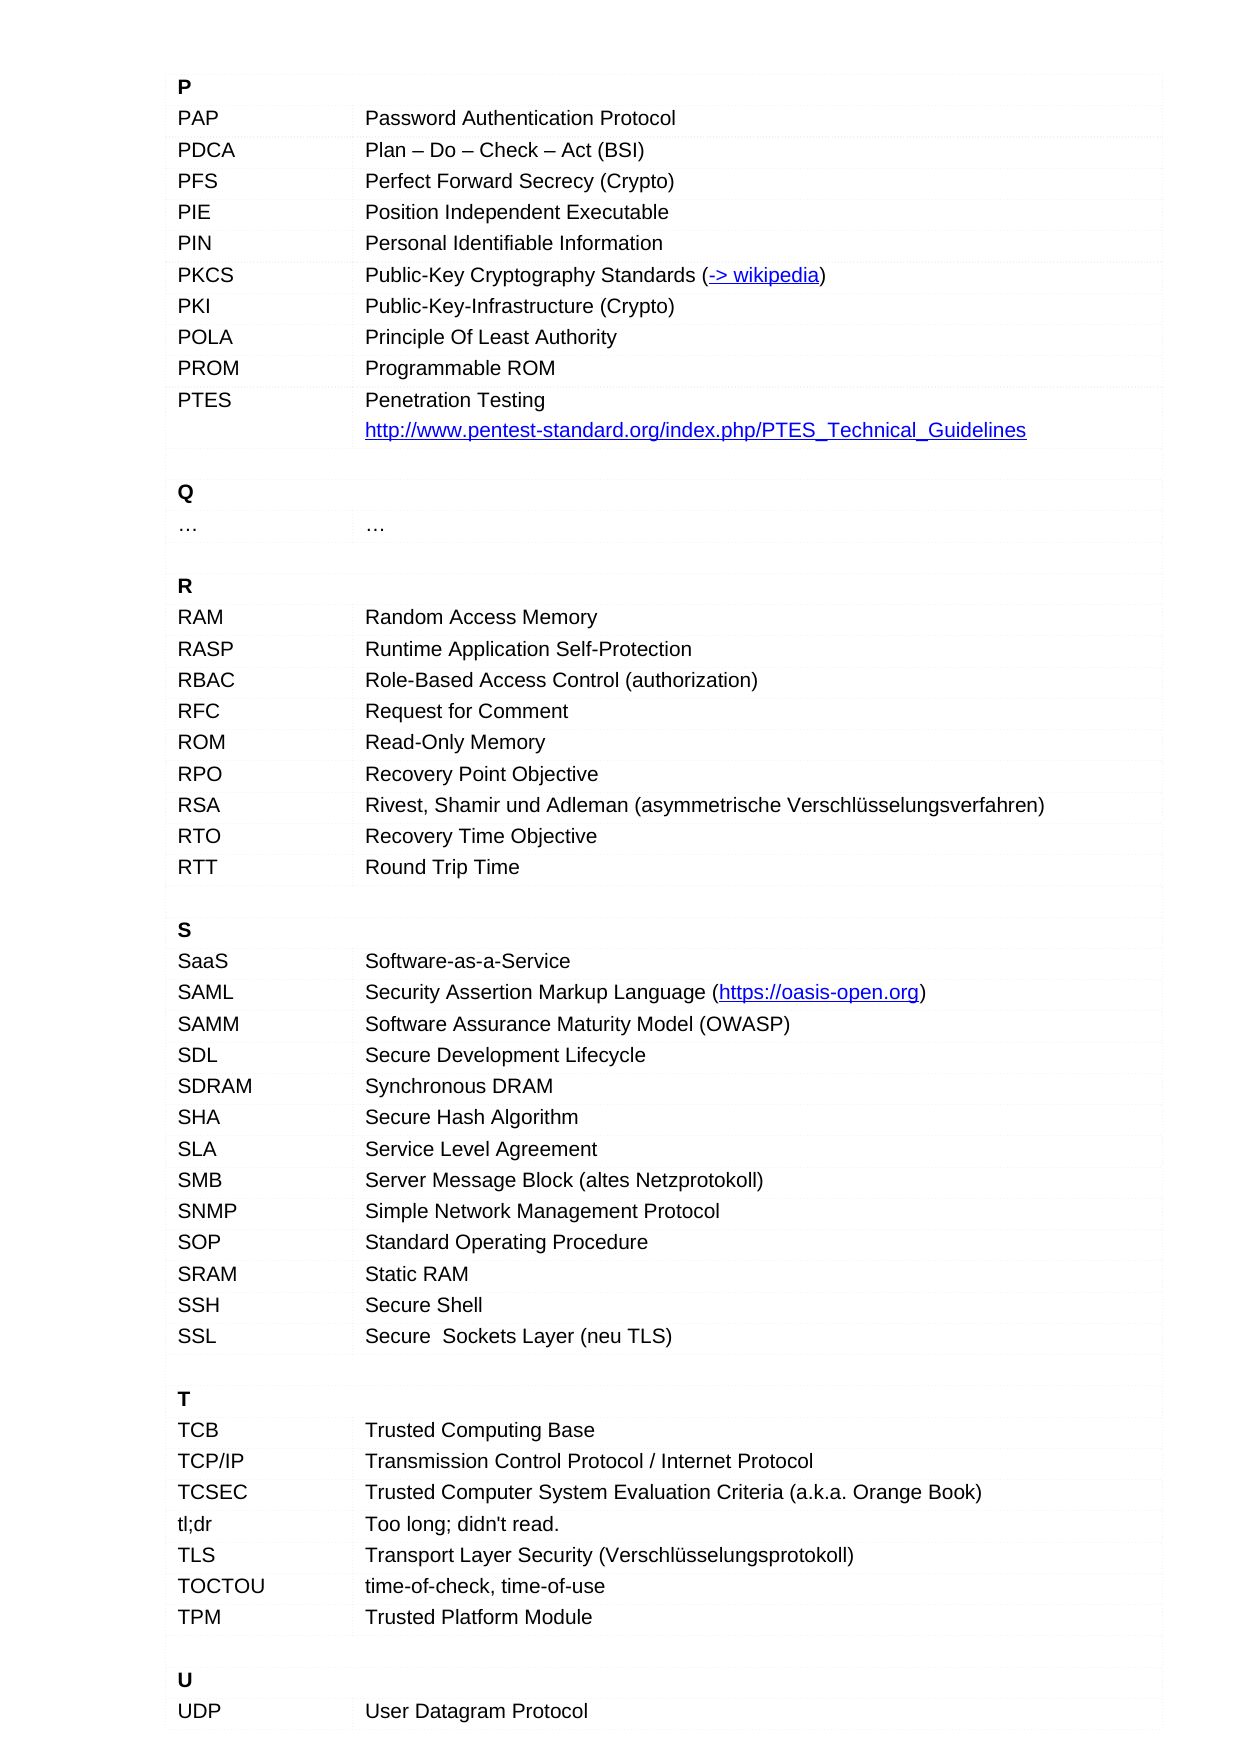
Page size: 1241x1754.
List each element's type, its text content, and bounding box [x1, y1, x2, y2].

table_cell Trusted Computing Base [353, 1417, 1162, 1448]
table_cell [165, 542, 1162, 573]
table_cell PIN [165, 230, 353, 261]
table_cell SOP [165, 1229, 353, 1260]
table_cell RAM [165, 604, 353, 635]
table_cell PTES [165, 386, 353, 448]
table_cell SDL [165, 1042, 353, 1073]
table_cell Position Independent Executable [353, 199, 1162, 230]
table_cell SHA [165, 1104, 353, 1135]
table_cell Request for Comment [353, 698, 1162, 729]
table_cell Secure Hash Algorithm [353, 1104, 1162, 1135]
table_cell SMB [165, 1167, 353, 1198]
table_cell Q [165, 479, 1162, 510]
table_cell Too long; didn't read. [353, 1510, 1162, 1542]
table_cell Personal Identifiable Information [353, 230, 1162, 261]
table_cell Transmission Control Protocol / Internet Protocol [353, 1448, 1162, 1479]
table_cell Simple Network Management Protocol [353, 1198, 1162, 1229]
table_cell Programmable ROM [353, 355, 1162, 386]
table_cell Secure Sockets Layer (neu TLS) [353, 1323, 1162, 1354]
table_cell SSH [165, 1292, 353, 1323]
table_cell Read-Only Memory [353, 729, 1162, 760]
table_cell SRAM [165, 1260, 353, 1292]
table_cell R [165, 573, 1162, 604]
table_cell Transport Layer Security (Verschlüsselungsprotokoll) [353, 1542, 1162, 1573]
table_cell RTO [165, 823, 353, 854]
table_cell User Datagram Protocol [353, 1698, 1162, 1729]
table_cell … [353, 510, 1162, 542]
table_cell PKI [165, 293, 353, 324]
table_cell SLA [165, 1135, 353, 1167]
table_cell UDP [165, 1698, 353, 1729]
table_cell SNMP [165, 1198, 353, 1229]
table_cell Trusted Platform Module [353, 1604, 1162, 1635]
table_cell Round Trip Time [353, 854, 1162, 885]
table_cell PKCS [165, 261, 353, 293]
table_cell Software-as-a-Service [353, 948, 1162, 979]
table_cell Password Authentication Protocol [353, 105, 1162, 136]
table_cell SSL [165, 1323, 353, 1354]
table_cell ROM [165, 729, 353, 760]
table_cell Recovery Point Objective [353, 760, 1162, 792]
table_cell T [165, 1385, 1162, 1417]
table_cell RASP [165, 635, 353, 667]
table_cell [165, 448, 1162, 479]
table_cell TOCTOU [165, 1573, 353, 1604]
table_cell RFC [165, 698, 353, 729]
table_cell [165, 885, 1162, 917]
table_cell Penetration Testing http://www.pentest-standard.org/index.php/PTES_Technical_Guidelines [353, 386, 1162, 448]
table_cell PROM [165, 355, 353, 386]
table_cell PIE [165, 199, 353, 230]
table_cell Plan – Do – Check – Act (BSI) [353, 136, 1162, 168]
table_cell U [165, 1667, 1162, 1698]
table_cell Standard Operating Procedure [353, 1229, 1162, 1260]
table_cell Runtime Application Self-Protection [353, 635, 1162, 667]
table_cell TLS [165, 1542, 353, 1573]
table_cell Security Assertion Markup Language (https://oasis-open.org) [353, 979, 1162, 1010]
table_cell RTT [165, 854, 353, 885]
table_cell Principle Of Least Authority [353, 324, 1162, 355]
table_cell S [165, 917, 1162, 948]
table_cell TCSEC [165, 1479, 353, 1510]
table_cell Trusted Computer System Evaluation Criteria (a.k.a. Orange Book) [353, 1479, 1162, 1510]
table_cell SaaS [165, 948, 353, 979]
table_cell Perfect Forward Secrecy (Crypto) [353, 168, 1162, 199]
table_cell tl;dr [165, 1510, 353, 1542]
table_cell Server Message Block (altes Netzprotokoll) [353, 1167, 1162, 1198]
table_cell PFS [165, 168, 353, 199]
table_cell Random Access Memory [353, 604, 1162, 635]
table_cell SAMM [165, 1010, 353, 1042]
table_cell PAP [165, 105, 353, 136]
table_cell Public-Key-Infrastructure (Crypto) [353, 293, 1162, 324]
table_cell Secure Shell [353, 1292, 1162, 1323]
table_cell RPO [165, 760, 353, 792]
table_cell Service Level Agreement [353, 1135, 1162, 1167]
table_cell SAML [165, 979, 353, 1010]
table_cell … [165, 510, 353, 542]
table_cell SDRAM [165, 1073, 353, 1104]
table_cell POLA [165, 324, 353, 355]
table_cell Recovery Time Objective [353, 823, 1162, 854]
table_cell Software Assurance Maturity Model (OWASP) [353, 1010, 1162, 1042]
table_cell TCB [165, 1417, 353, 1448]
table_cell Secure Development Lifecycle [353, 1042, 1162, 1073]
table_cell Role-Based Access Control (authorization) [353, 667, 1162, 698]
table_cell [165, 1354, 1162, 1385]
table_cell PDCA [165, 136, 353, 168]
table_cell Rivest, Shamir und Adleman (asymmetrische Verschlüsselungsverfahren) [353, 792, 1162, 823]
table_cell TPM [165, 1604, 353, 1635]
table_cell TCP/IP [165, 1448, 353, 1479]
table_cell Static RAM [353, 1260, 1162, 1292]
table_cell [165, 1635, 1162, 1667]
table_cell RBAC [165, 667, 353, 698]
table_cell P [165, 74, 1162, 105]
table_cell RSA [165, 792, 353, 823]
table_cell Synchronous DRAM [353, 1073, 1162, 1104]
table_cell Public-Key Cryptography Standards (-> wikipedia) [353, 261, 1162, 293]
table_cell time-of-check, time-of-use [353, 1573, 1162, 1604]
